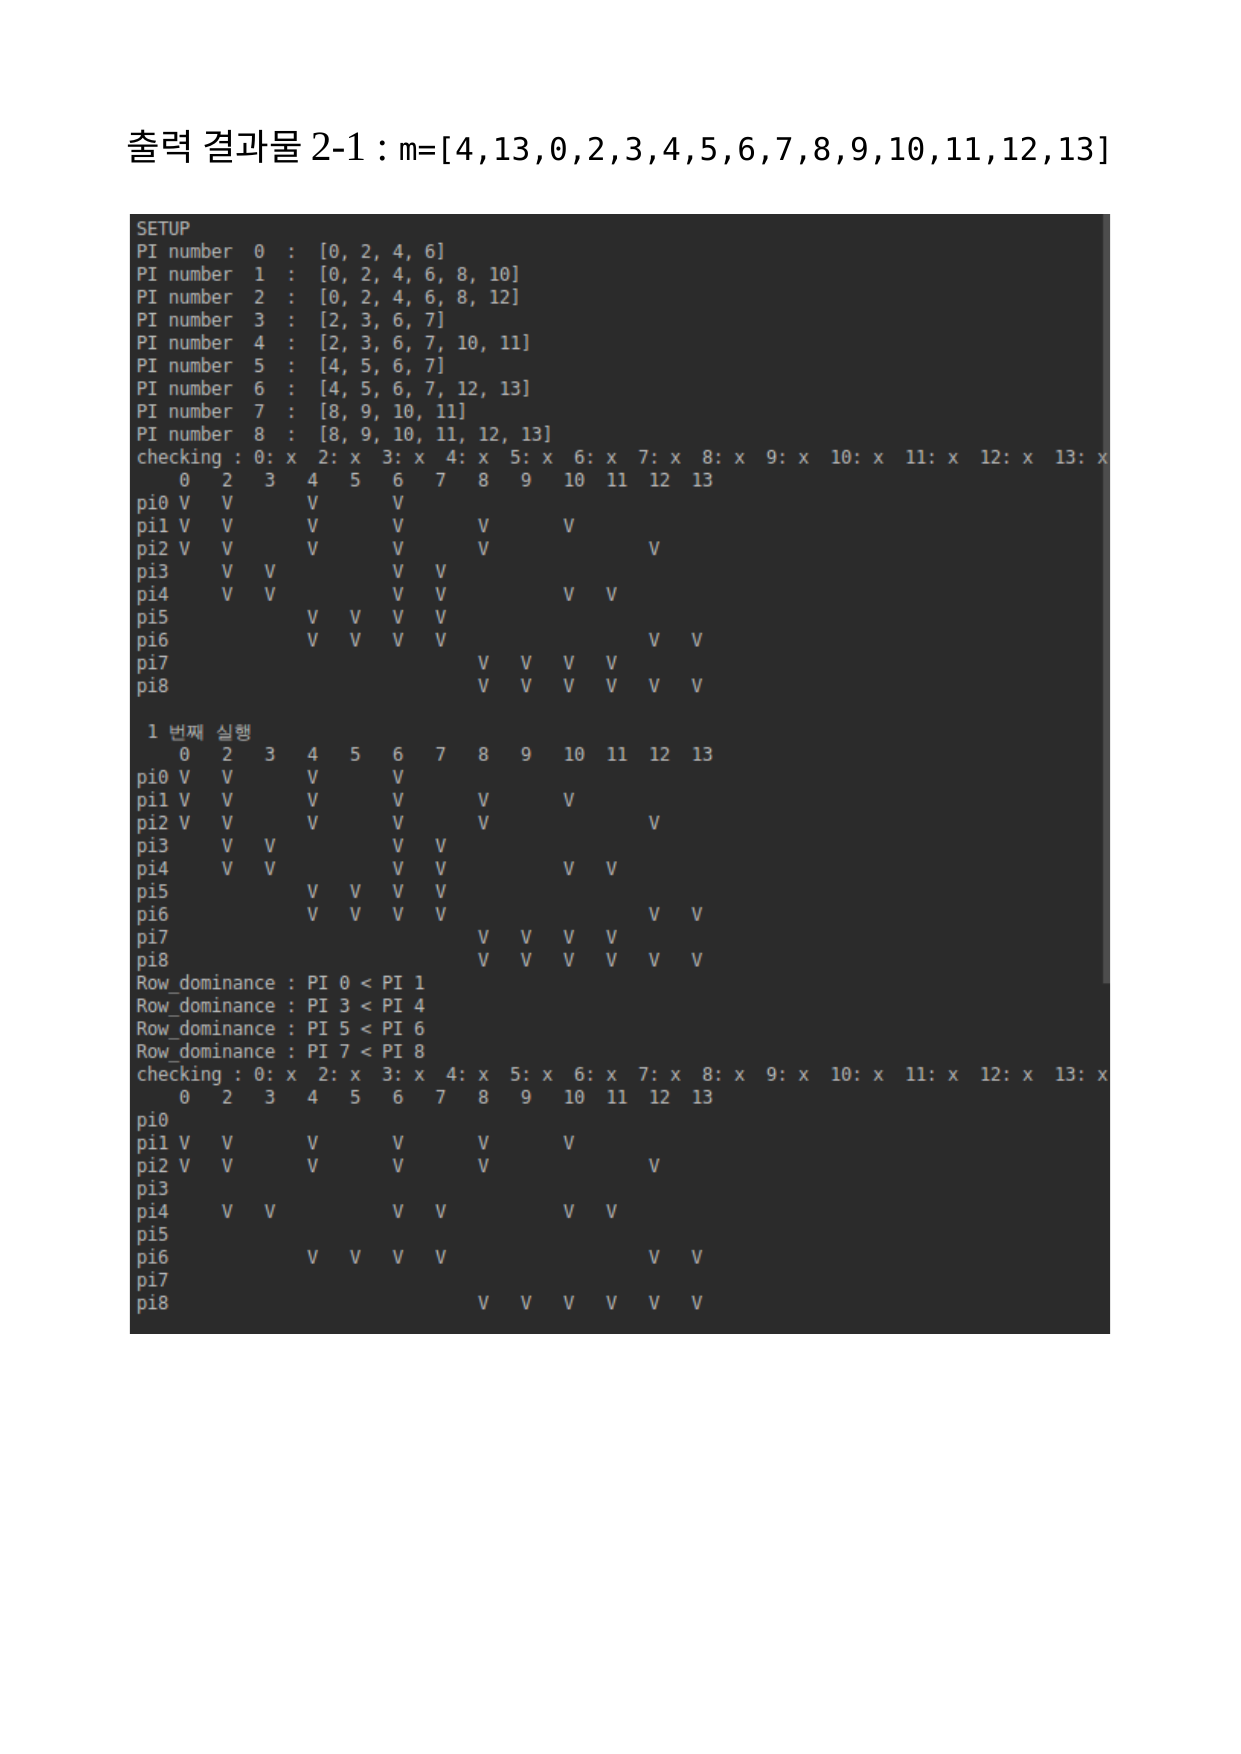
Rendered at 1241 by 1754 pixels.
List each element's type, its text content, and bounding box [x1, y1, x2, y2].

picture [129, 214, 1111, 1334]
text 출력 결과물 2-1 : m=[4,13,0,2,3,4,5,6,7,8,9,10,11,12,13] [118, 118, 1122, 171]
